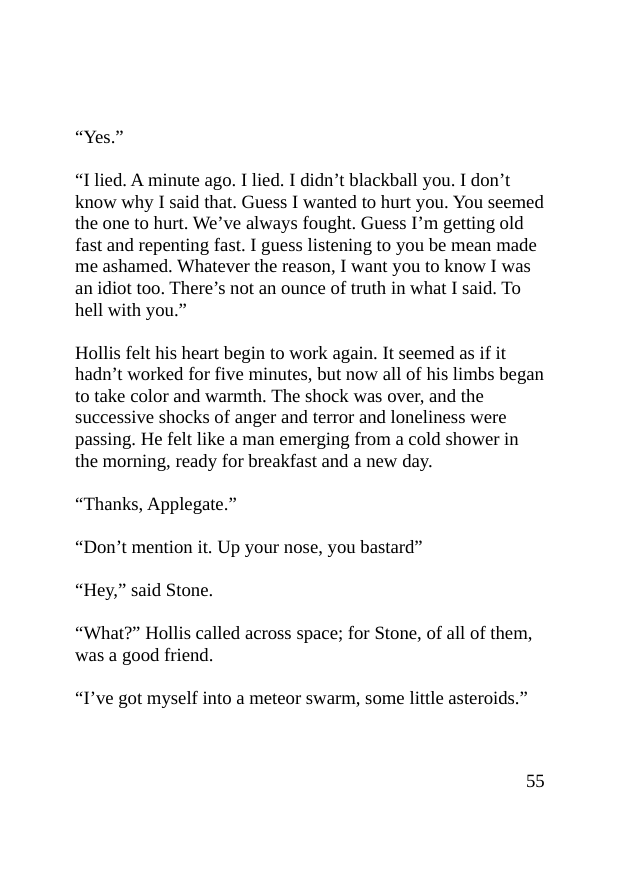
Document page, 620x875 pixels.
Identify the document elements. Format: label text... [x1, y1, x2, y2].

text “Yes.” “I lied. A minute ago. I lied. I didn’t blackball you. I don’t know why I said that. Guess I wanted to hurt you. You seemed the one to hurt. We’ve always fought. Guess I’m getting old fast and repenting fast. I guess listening to you be mean made me ashamed. Whatever the reason, I want you to know I was an idiot too. There’s not an ounce of truth in what I said. To hell with you.” Hollis felt his heart begin to work again. It seemed as if it hadn’t worked for five minutes, but now all of his limbs began to take color and warmth. The shock was over, and the successive shocks of anger and terror and loneliness were passing. He felt like a man emerging from a cold shower in the morning, ready for breakfast and a new day. “Thanks, Applegate.” “Don’t mention it. Up your nose, you bastard” “Hey,” said Stone. “What?” Hollis called across space; for Stone, of all of them, was a good friend. “I’ve got myself into a meteor swarm, some little asteroids.” [75, 126, 544, 730]
